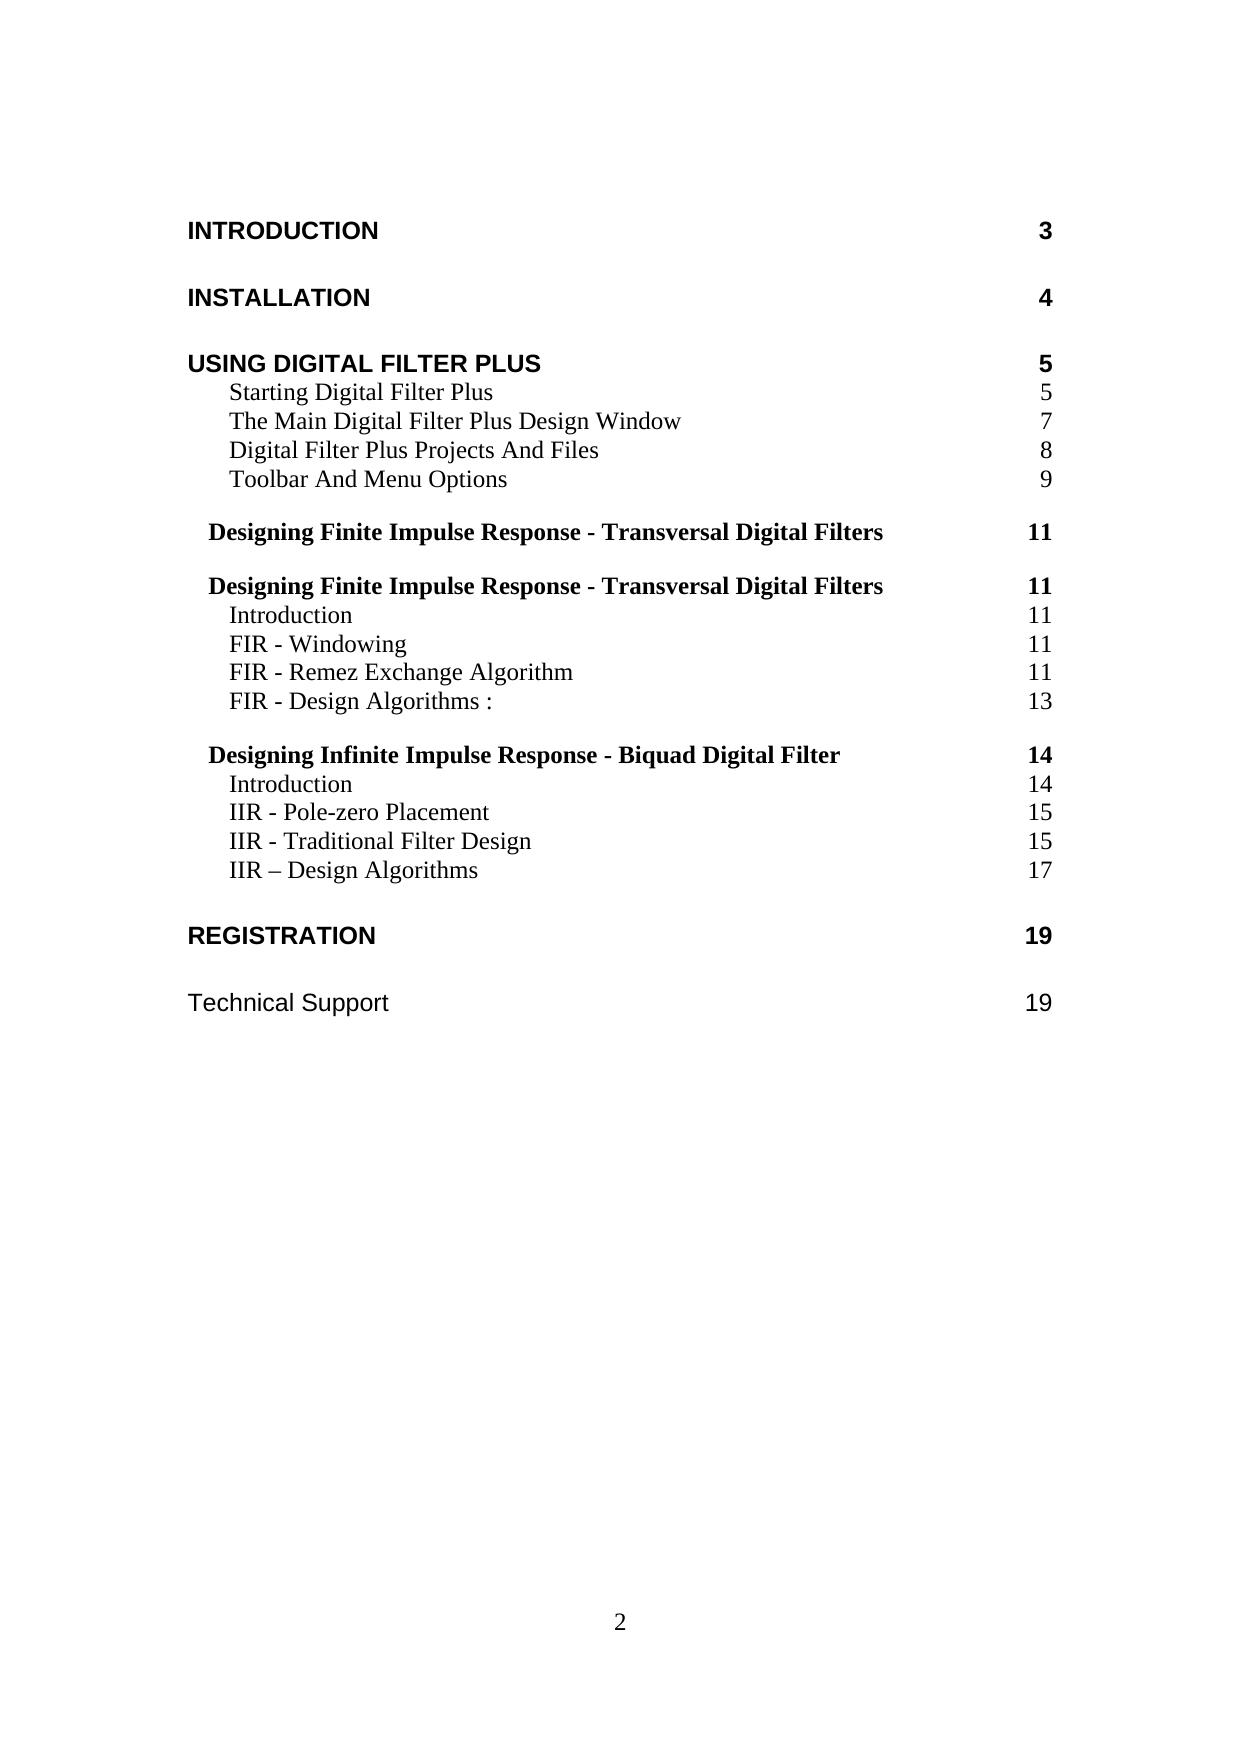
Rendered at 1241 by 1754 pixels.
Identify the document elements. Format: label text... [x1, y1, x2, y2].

text Designing Infinite Impulse Response - Biquad Digital Filter 14 [208, 740, 1053, 769]
text Installation 4 [187, 282, 1053, 311]
text Starting Digital Filter Plus 5 [229, 377, 1053, 406]
text Introduction 14 [229, 769, 1053, 797]
text Designing Finite Impulse Response - Transversal Digital Filters 11 [208, 517, 1053, 546]
text FIR - Remez Exchange Algorithm 11 [229, 657, 1053, 686]
text Registration 19 [187, 921, 1053, 950]
text Toolbar And Menu Options 9 [229, 464, 1053, 492]
text IIR - Pole-zero Placement 15 [229, 797, 1053, 826]
text Digital Filter Plus Projects And Files 8 [229, 435, 1053, 464]
text FIR - Design Algorithms : 13 [229, 686, 1053, 715]
text IIR – Design Algorithms 17 [229, 855, 1053, 884]
text Introduction 3 [187, 216, 1053, 245]
text Introduction 11 [229, 600, 1053, 629]
text FIR - Windowing 11 [229, 629, 1053, 657]
text IIR - Traditional Filter Design 15 [229, 826, 1053, 855]
text Designing Finite Impulse Response - Transversal Digital Filters 11 [208, 571, 1053, 600]
text The Main Digital Filter Plus Design Window 7 [229, 406, 1053, 435]
text Using Digital Filter Plus 5 [187, 349, 1053, 377]
text Technical Support 19 [187, 987, 1053, 1016]
